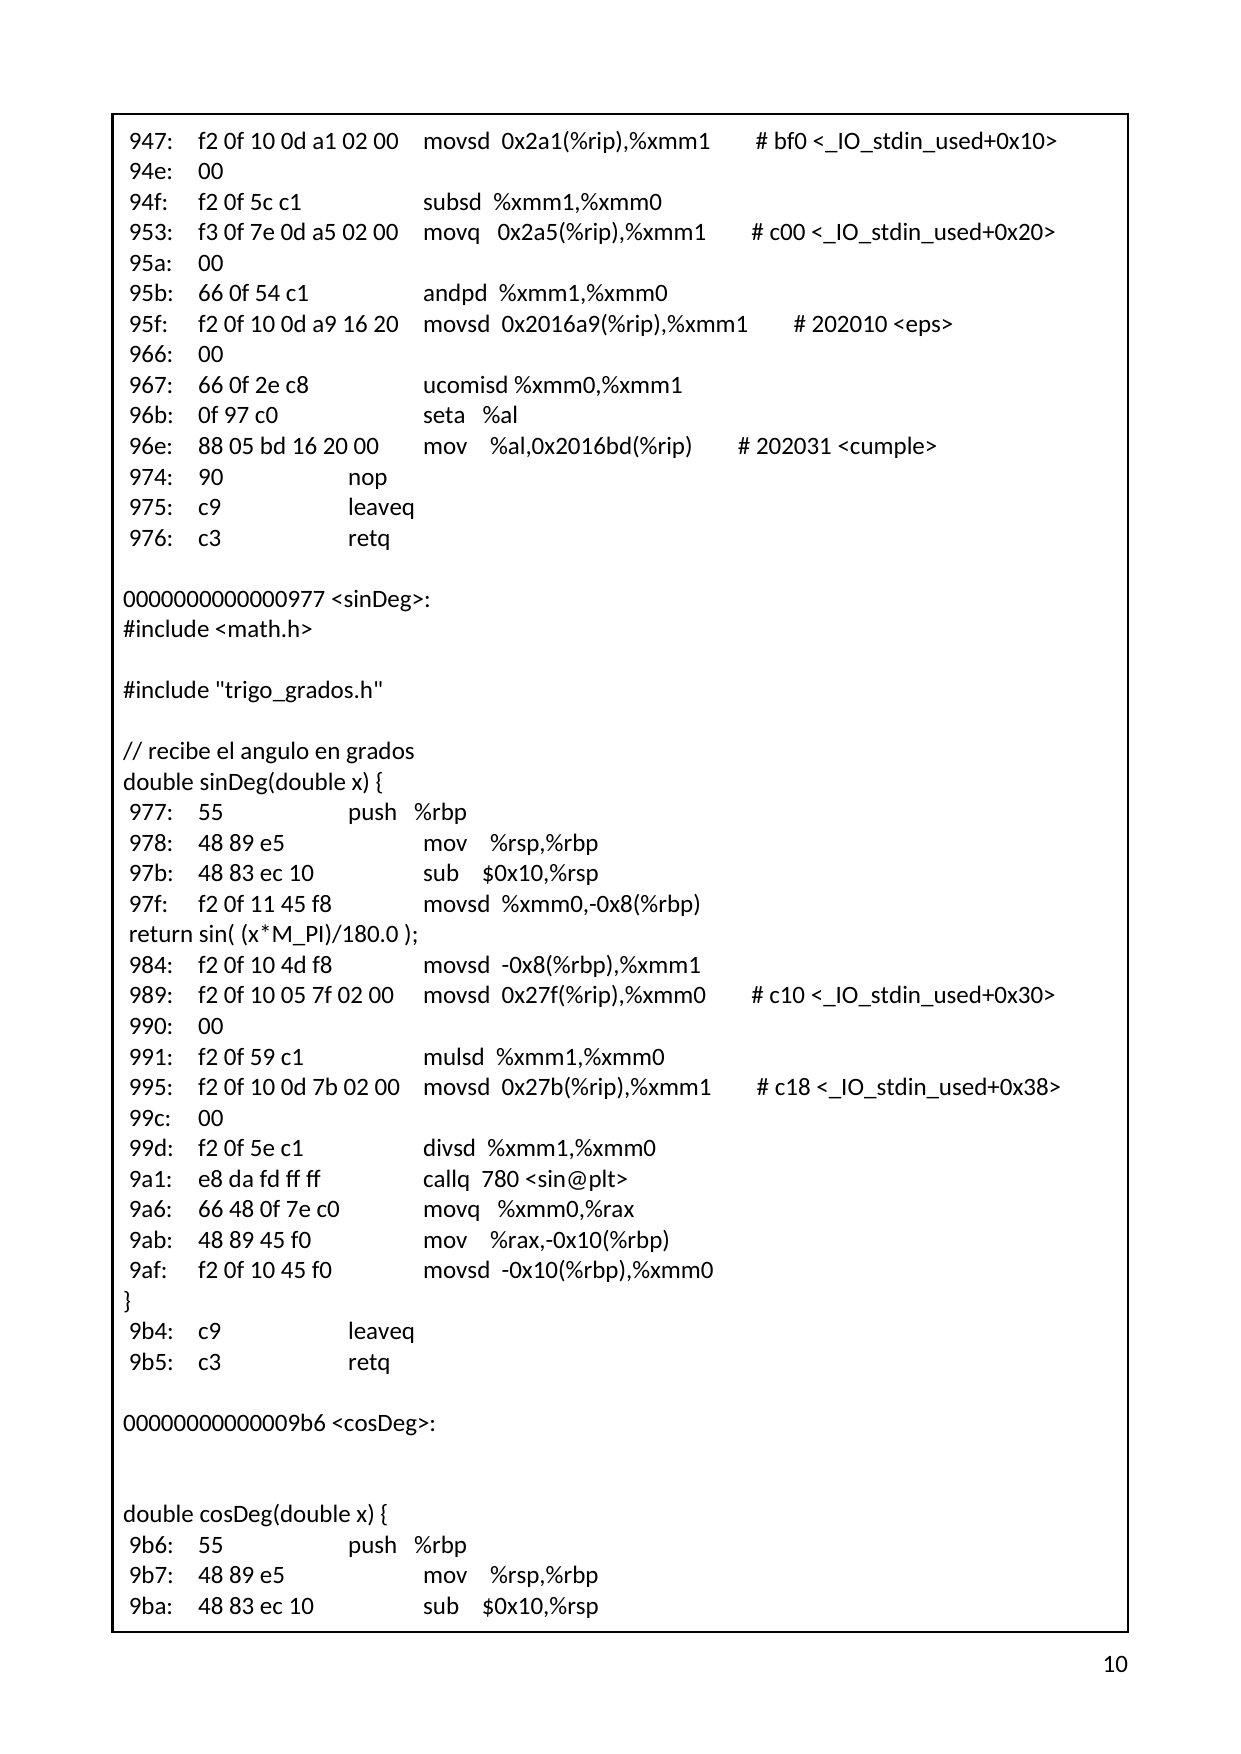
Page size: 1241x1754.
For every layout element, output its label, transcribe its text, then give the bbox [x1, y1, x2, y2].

table_header 947: f2 0f 10 0d a1 02 00 movsd 0x2a1(%rip),%xmm1 # bf0 <_IO_stdin_used+0x10> 94e: 00 94f: f2 0f 5c c1 subsd %xmm1,%xmm0 953: f3 0f 7e 0d a5 02 00 movq 0x2a5(%rip),%xmm1 # c00 <_IO_stdin_used+0x20> 95a: 00 95b: 66 0f 54 c1 andpd %xmm1,%xmm0 95f: f2 0f 10 0d a9 16 20 movsd 0x2016a9(%rip),%xmm1 # 202010 <eps> 966: 00 967: 66 0f 2e c8 ucomisd %xmm0,%xmm1 96b: 0f 97 c0 seta %al 96e: 88 05 bd 16 20 00 mov %al,0x2016bd(%rip) # 202031 <cumple> 974: 90 nop 975: c9 leaveq 976: c3 retq 0000000000000977 <sinDeg>: #include <math.h> #include "trigo_grados.h" // recibe el angulo en grados double sinDeg(double x) { 977: 55 push %rbp 978: 48 89 e5 mov %rsp,%rbp 97b: 48 83 ec 10 sub $0x10,%rsp 97f: f2 0f 11 45 f8 movsd %xmm0,-0x8(%rbp) return sin( (x*M_PI)/180.0 ); 984: f2 0f 10 4d f8 movsd -0x8(%rbp),%xmm1 989: f2 0f 10 05 7f 02 00 movsd 0x27f(%rip),%xmm0 # c10 <_IO_stdin_used+0x30> 990: 00 991: f2 0f 59 c1 mulsd %xmm1,%xmm0 995: f2 0f 10 0d 7b 02 00 movsd 0x27b(%rip),%xmm1 # c18 <_IO_stdin_used+0x38> 99c: 00 99d: f2 0f 5e c1 divsd %xmm1,%xmm0 9a1: e8 da fd ff ff callq 780 <sin@plt> 9a6: 66 48 0f 7e c0 movq %xmm0,%rax 9ab: 48 89 45 f0 mov %rax,-0x10(%rbp) 9af: f2 0f 10 45 f0 movsd -0x10(%rbp),%xmm0 } 9b4: c9 leaveq 9b5: c3 retq 00000000000009b6 <cosDeg>: double cosDeg(double x) { 9b6: 55 push %rbp 9b7: 48 89 e5 mov %rsp,%rbp 9ba: 48 83 ec 10 sub $0x10,%rsp [114, 115, 1127, 1631]
